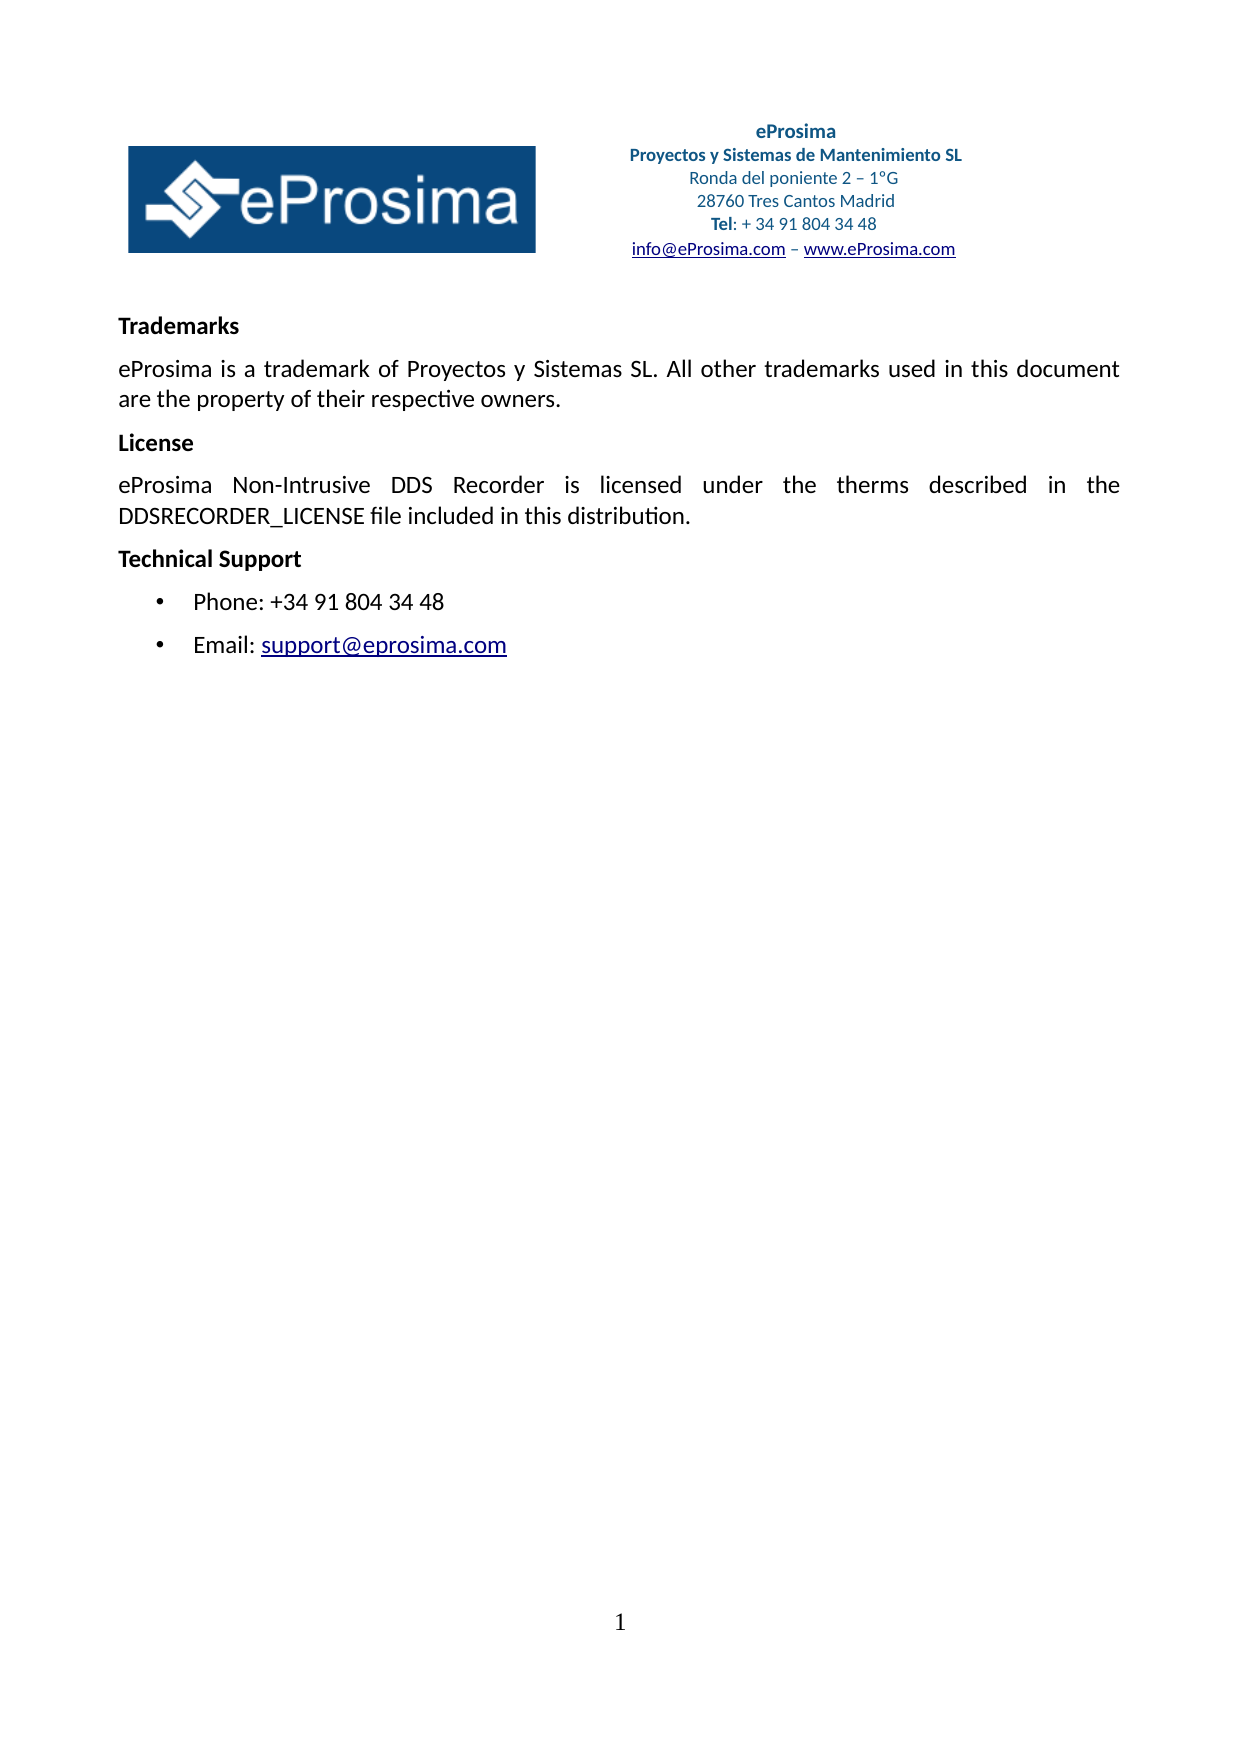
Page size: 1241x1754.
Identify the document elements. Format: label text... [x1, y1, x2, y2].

text Technical Support [118, 543, 1122, 574]
text eProsima Non-Intrusive DDS Recorder is licensed under the therms described in the DDSRECORDER_LICENSE file included in this distribution. [118, 470, 1122, 531]
text Trademarks [118, 310, 1122, 341]
list Phone: +34 91 804 34 48 [156, 586, 1122, 617]
text eProsima is a trademark of Proyectos y Sistemas SL. All other trademarks used in this document are the property of their respective owners. [118, 353, 1122, 414]
picture [128, 146, 536, 253]
text License [118, 427, 1122, 457]
list Email: support@eprosima.com [156, 629, 1122, 660]
table_header [88, 118, 576, 281]
table_header eProsima Proyectos y Sistemas de Mantenimiento SL Ronda del poniente 2 – 1ºG 28760 Tres Cantos Madrid Tel: + 34 91 804 34 48 info@eProsima.com – www.eProsima.com [576, 118, 1015, 281]
